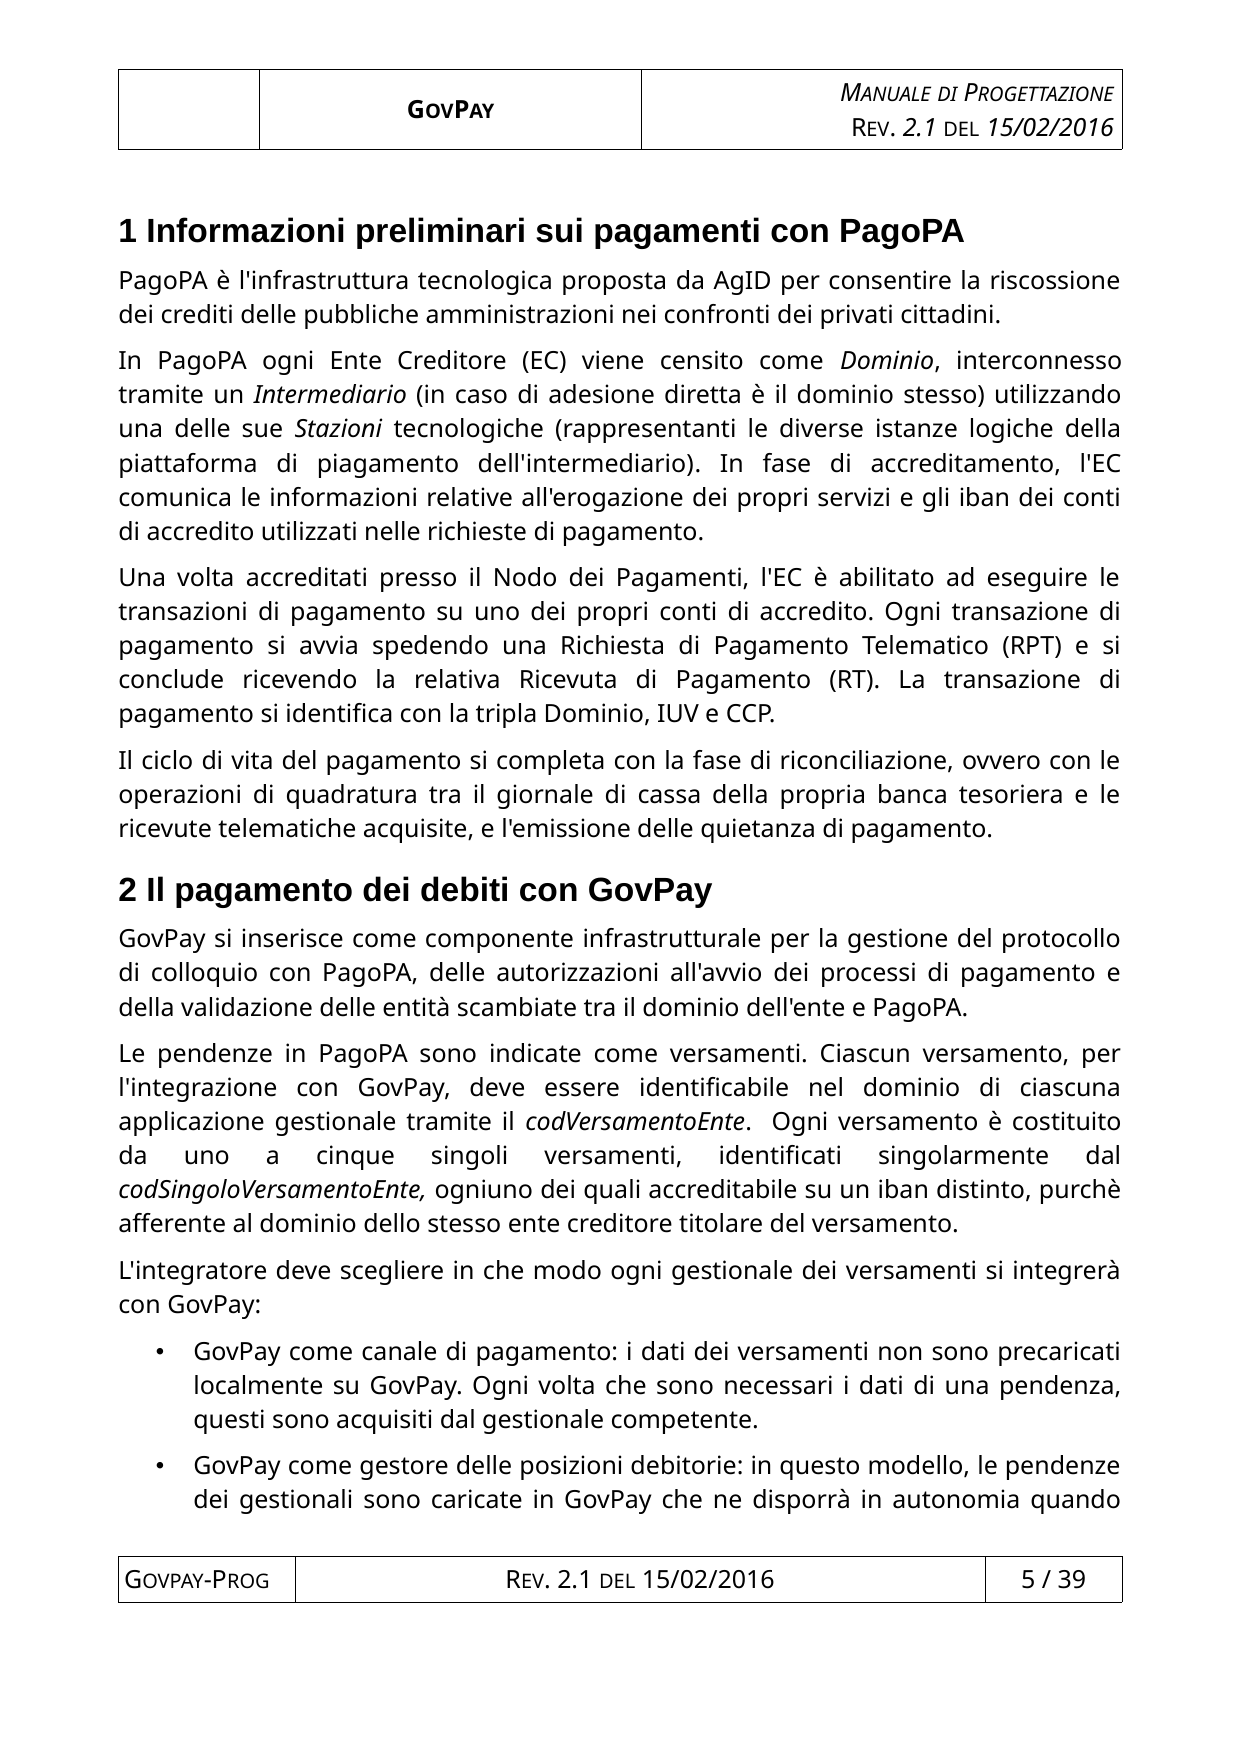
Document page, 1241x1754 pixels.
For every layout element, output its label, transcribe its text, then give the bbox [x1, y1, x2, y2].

list GovPay come canale di pagamento: i dati dei versamenti non sono precaricati localmente su GovPay. Ogni volta che sono necessari i dati di una pendenza, questi sono acquisiti dal gestionale competente. [156, 1333, 1122, 1435]
subtitle Il pagamento dei debiti con GovPay [118, 870, 1122, 908]
text Il ciclo di vita del pagamento si completa con la fase di riconciliazione, ovvero con le operazioni di quadratura tra il giornale di cassa della propria banca tesoriera e le ricevute telematiche acquisite, e l'emissione delle quietanza di pagamento. [118, 743, 1122, 845]
text PagoPA è l'infrastruttura tecnologica proposta da AgID per consentire la riscossione dei crediti delle pubbliche amministrazioni nei confronti dei privati cittadini. [118, 262, 1122, 331]
text Le pendenze in PagoPA sono indicate come versamenti. Ciascun versamento, per l'integrazione con GovPay, deve essere identificabile nel dominio di ciascuna applicazione gestionale tramite il codVersamentoEnte. Ogni versamento è costituito da uno a cinque singoli versamenti, identificati singolarmente dal codSingoloVersamentoEnte, ogniuno dei quali accreditabile su un iban distinto, purchè afferente al dominio dello stesso ente creditore titolare del versamento. [118, 1036, 1122, 1240]
text L'integratore deve scegliere in che modo ogni gestionale dei versamenti si integrerà con GovPay: [118, 1253, 1122, 1321]
text GovPay si inserisce come componente infrastrutturale per la gestione del protocollo di colloquio con PagoPA, delle autorizzazioni all'avvio dei processi di pagamento e della validazione delle entità scambiate tra il dominio dell'ente e PagoPA. [118, 921, 1122, 1023]
text In PagoPA ogni Ente Creditore (EC) viene censito come Dominio, interconnesso tramite un Intermediario (in caso di adesione diretta è il dominio stesso) utilizzando una delle sue Stazioni tecnologiche (rappresentanti le diverse istanze logiche della piattaforma di piagamento dell'intermediario). In fase di accreditamento, l'EC comunica le informazioni relative all'erogazione dei propri servizi e gli iban dei conti di accredito utilizzati nelle richieste di pagamento. [118, 343, 1122, 547]
subtitle Informazioni preliminari sui pagamenti con PagoPA [118, 211, 1122, 250]
text Una volta accreditati presso il Nodo dei Pagamenti, l'EC è abilitato ad eseguire le transazioni di pagamento su uno dei propri conti di accredito. Ogni transazione di pagamento si avvia spedendo una Richiesta di Pagamento Telematico (RPT) e si conclude ricevendo la relativa Ricevuta di Pagamento (RT). La transazione di pagamento si identifica con la tripla Dominio, IUV e CCP. [118, 560, 1122, 730]
list GovPay come gestore delle posizioni debitorie: in questo modello, le pendenze dei gestionali sono caricate in GovPay che ne disporrà in autonomia quando [156, 1448, 1122, 1516]
